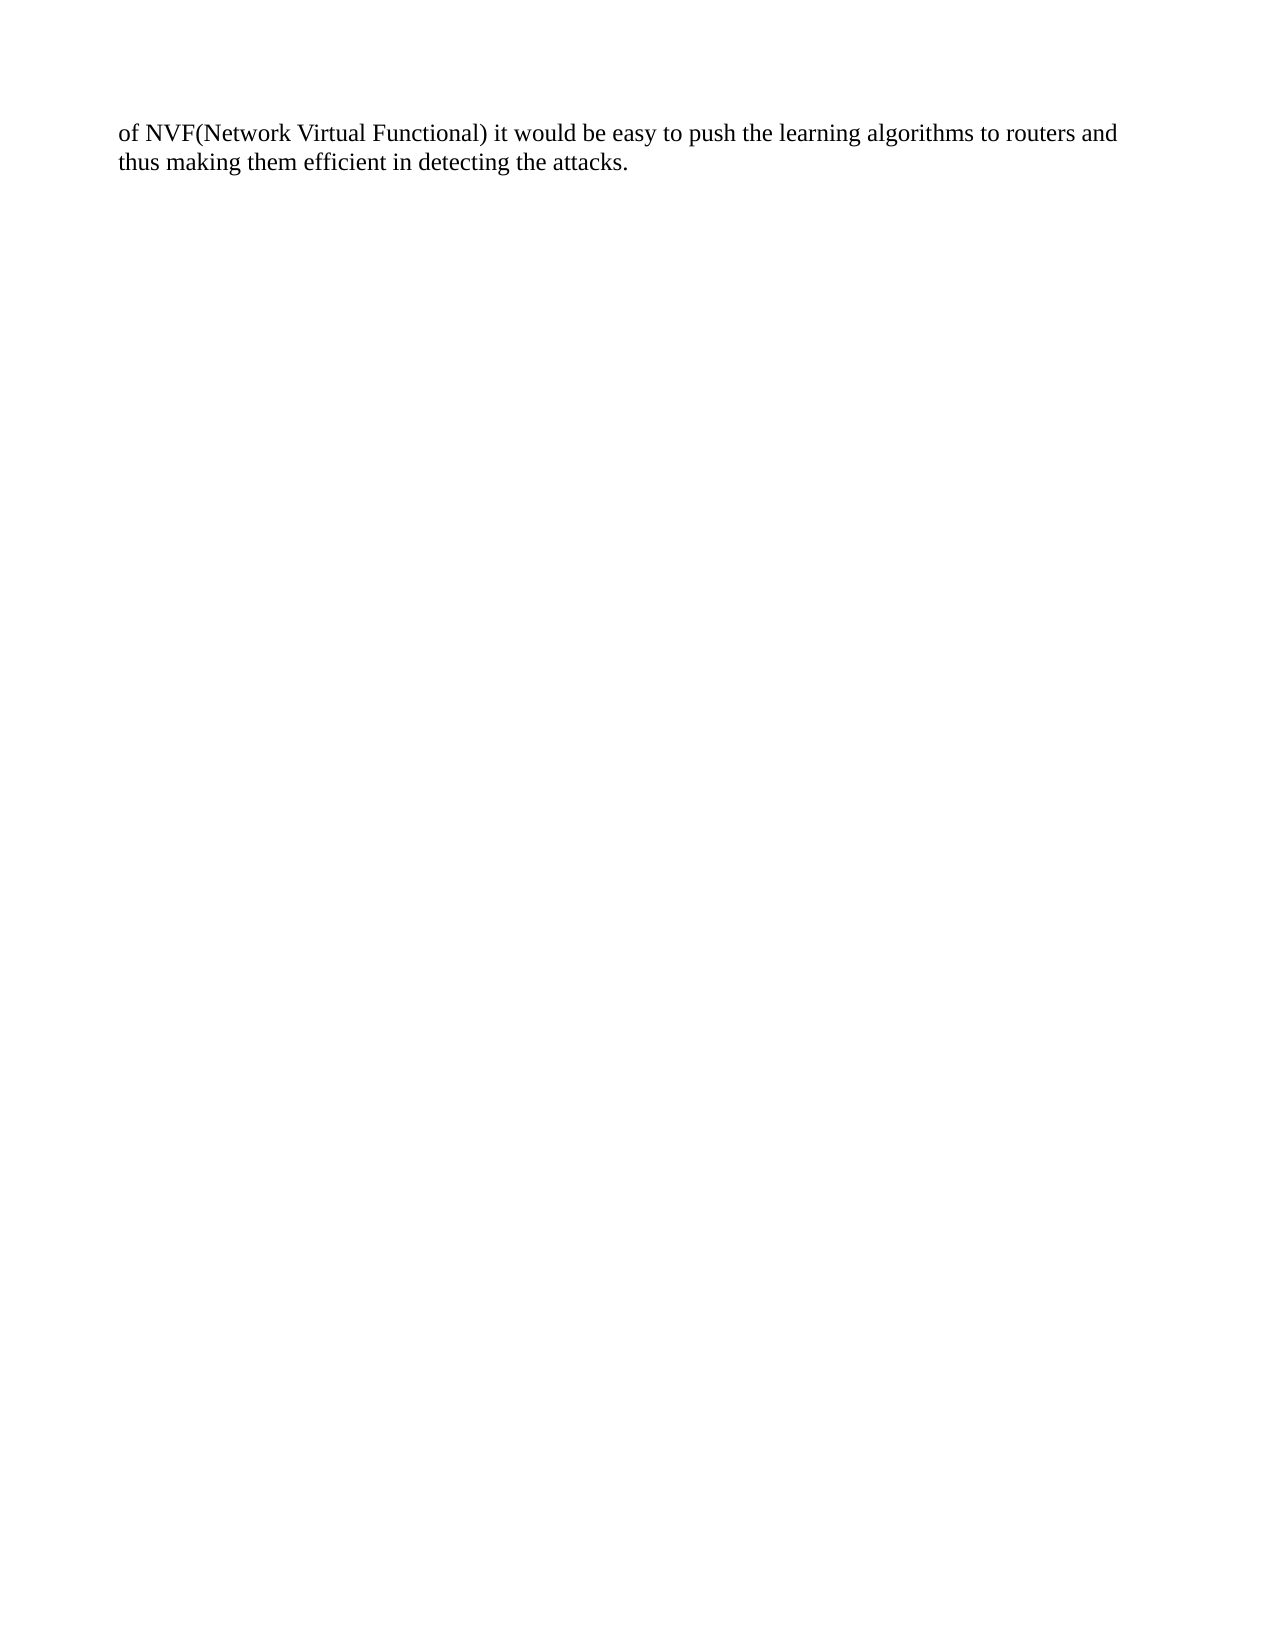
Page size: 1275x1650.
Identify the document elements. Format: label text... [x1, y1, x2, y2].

text of NVF(Network Virtual Functional) it would be easy to push the learning algorithms to routers and thus making them efficient in detecting the attacks. [118, 118, 1157, 176]
